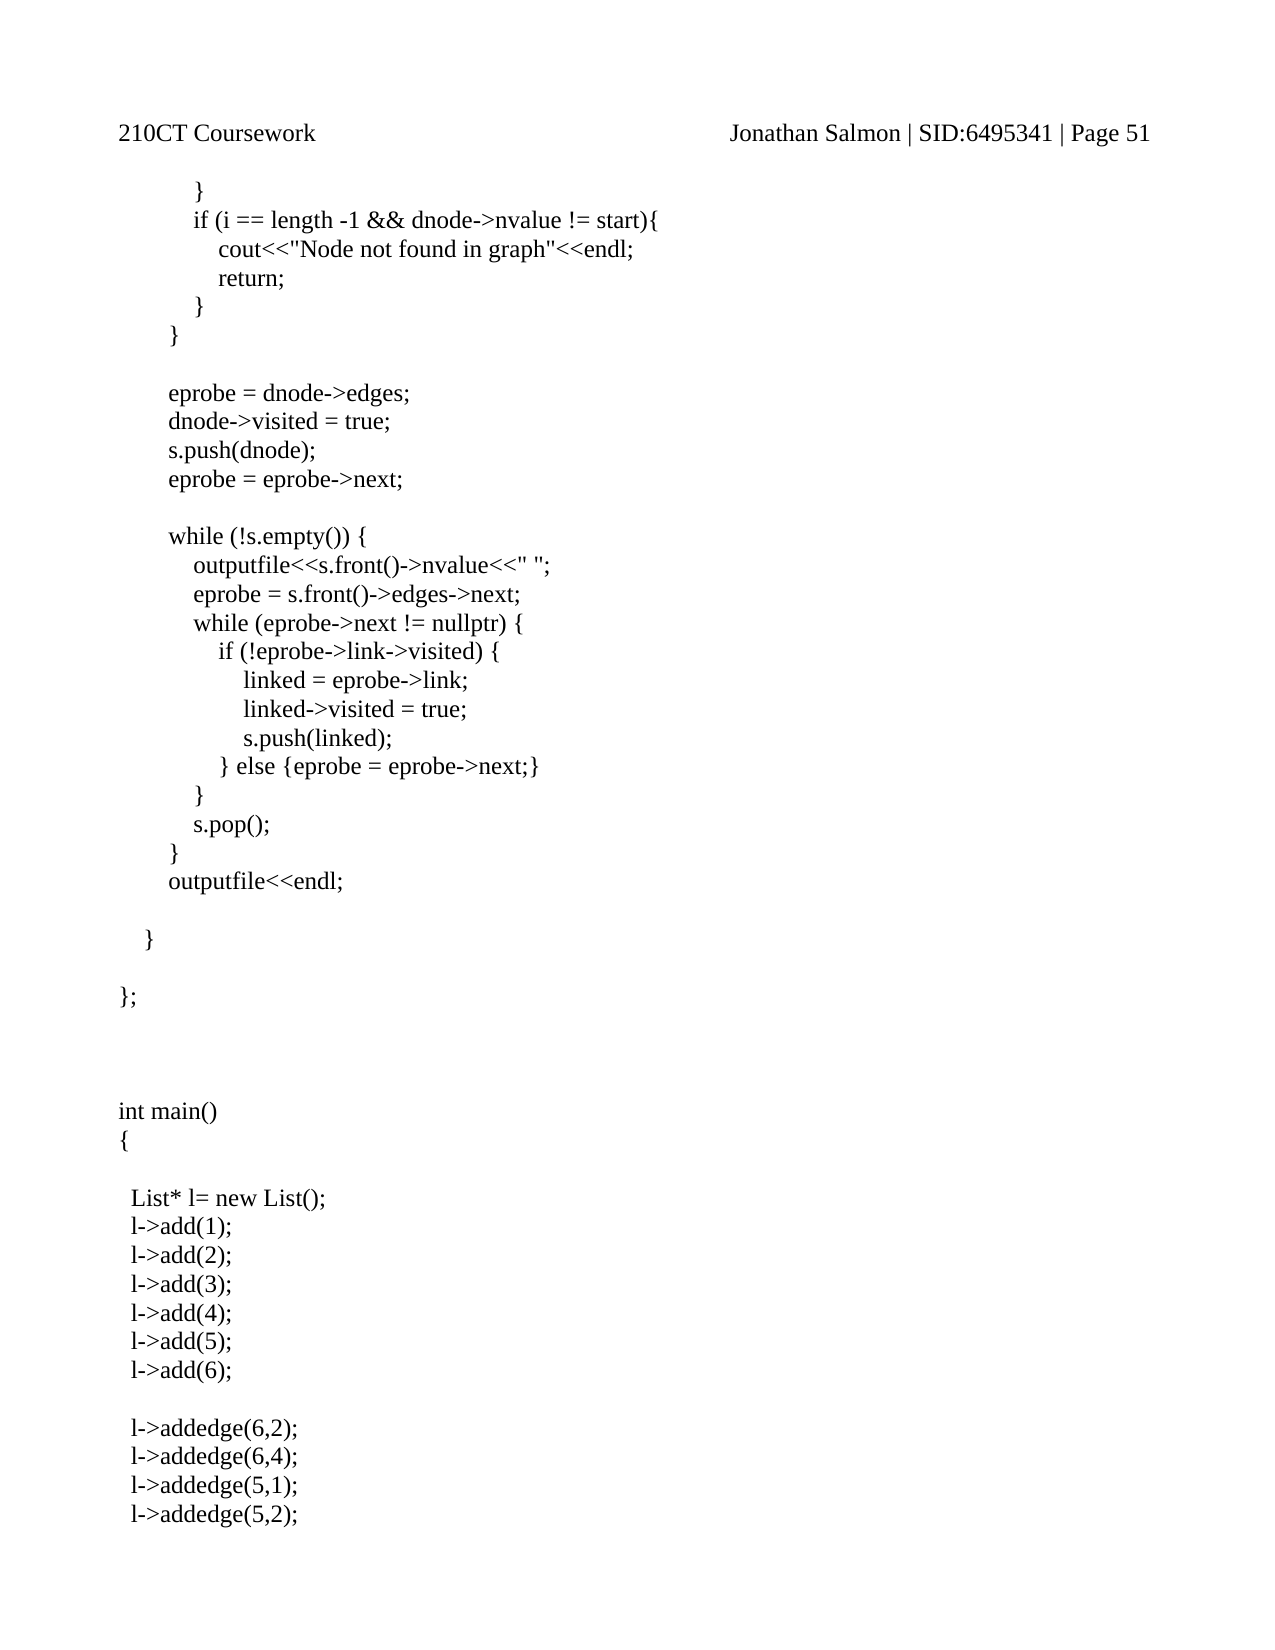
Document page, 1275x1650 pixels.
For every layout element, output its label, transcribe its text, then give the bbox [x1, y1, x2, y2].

text l->add(2); [118, 1240, 1157, 1269]
text } else {eprobe = eprobe->next;} [118, 751, 1157, 780]
text eprobe = dnode->edges; [118, 378, 1157, 406]
text s.pop(); [118, 809, 1157, 838]
text l->add(6); [118, 1355, 1157, 1384]
text s.push(linked); [118, 723, 1157, 751]
text s.push(dnode); [118, 435, 1157, 464]
text } [118, 780, 1157, 809]
text dnode->visited = true; [118, 406, 1157, 435]
text outputfile<<endl; [118, 866, 1157, 895]
text l->add(5); [118, 1326, 1157, 1355]
text { [118, 1125, 1157, 1154]
text l->addedge(5,2); [118, 1499, 1157, 1528]
text if (i == length -1 && dnode->nvalue != start){ [118, 205, 1157, 234]
text } [118, 176, 1157, 205]
text } [118, 291, 1157, 320]
text } [118, 838, 1157, 866]
text l->addedge(5,1); [118, 1470, 1157, 1499]
text eprobe = eprobe->next; [118, 464, 1157, 493]
text outputfile<<s.front()->nvalue<<" "; [118, 550, 1157, 579]
text List* l= new List(); [118, 1183, 1157, 1211]
text l->add(1); [118, 1211, 1157, 1240]
text l->add(3); [118, 1269, 1157, 1298]
text l->addedge(6,4); [118, 1441, 1157, 1470]
text cout<<"Node not found in graph"<<endl; [118, 234, 1157, 263]
text }; [118, 981, 1157, 1010]
text } [118, 924, 1157, 953]
text while (eprobe->next != nullptr) { [118, 608, 1157, 636]
text if (!eprobe->link->visited) { [118, 636, 1157, 665]
text while (!s.empty()) { [118, 521, 1157, 550]
text l->addedge(6,2); [118, 1413, 1157, 1441]
text linked = eprobe->link; [118, 665, 1157, 694]
text linked->visited = true; [118, 694, 1157, 723]
text int main() [118, 1096, 1157, 1125]
text return; [118, 263, 1157, 291]
text eprobe = s.front()->edges->next; [118, 579, 1157, 608]
text l->add(4); [118, 1298, 1157, 1326]
text } [118, 320, 1157, 349]
